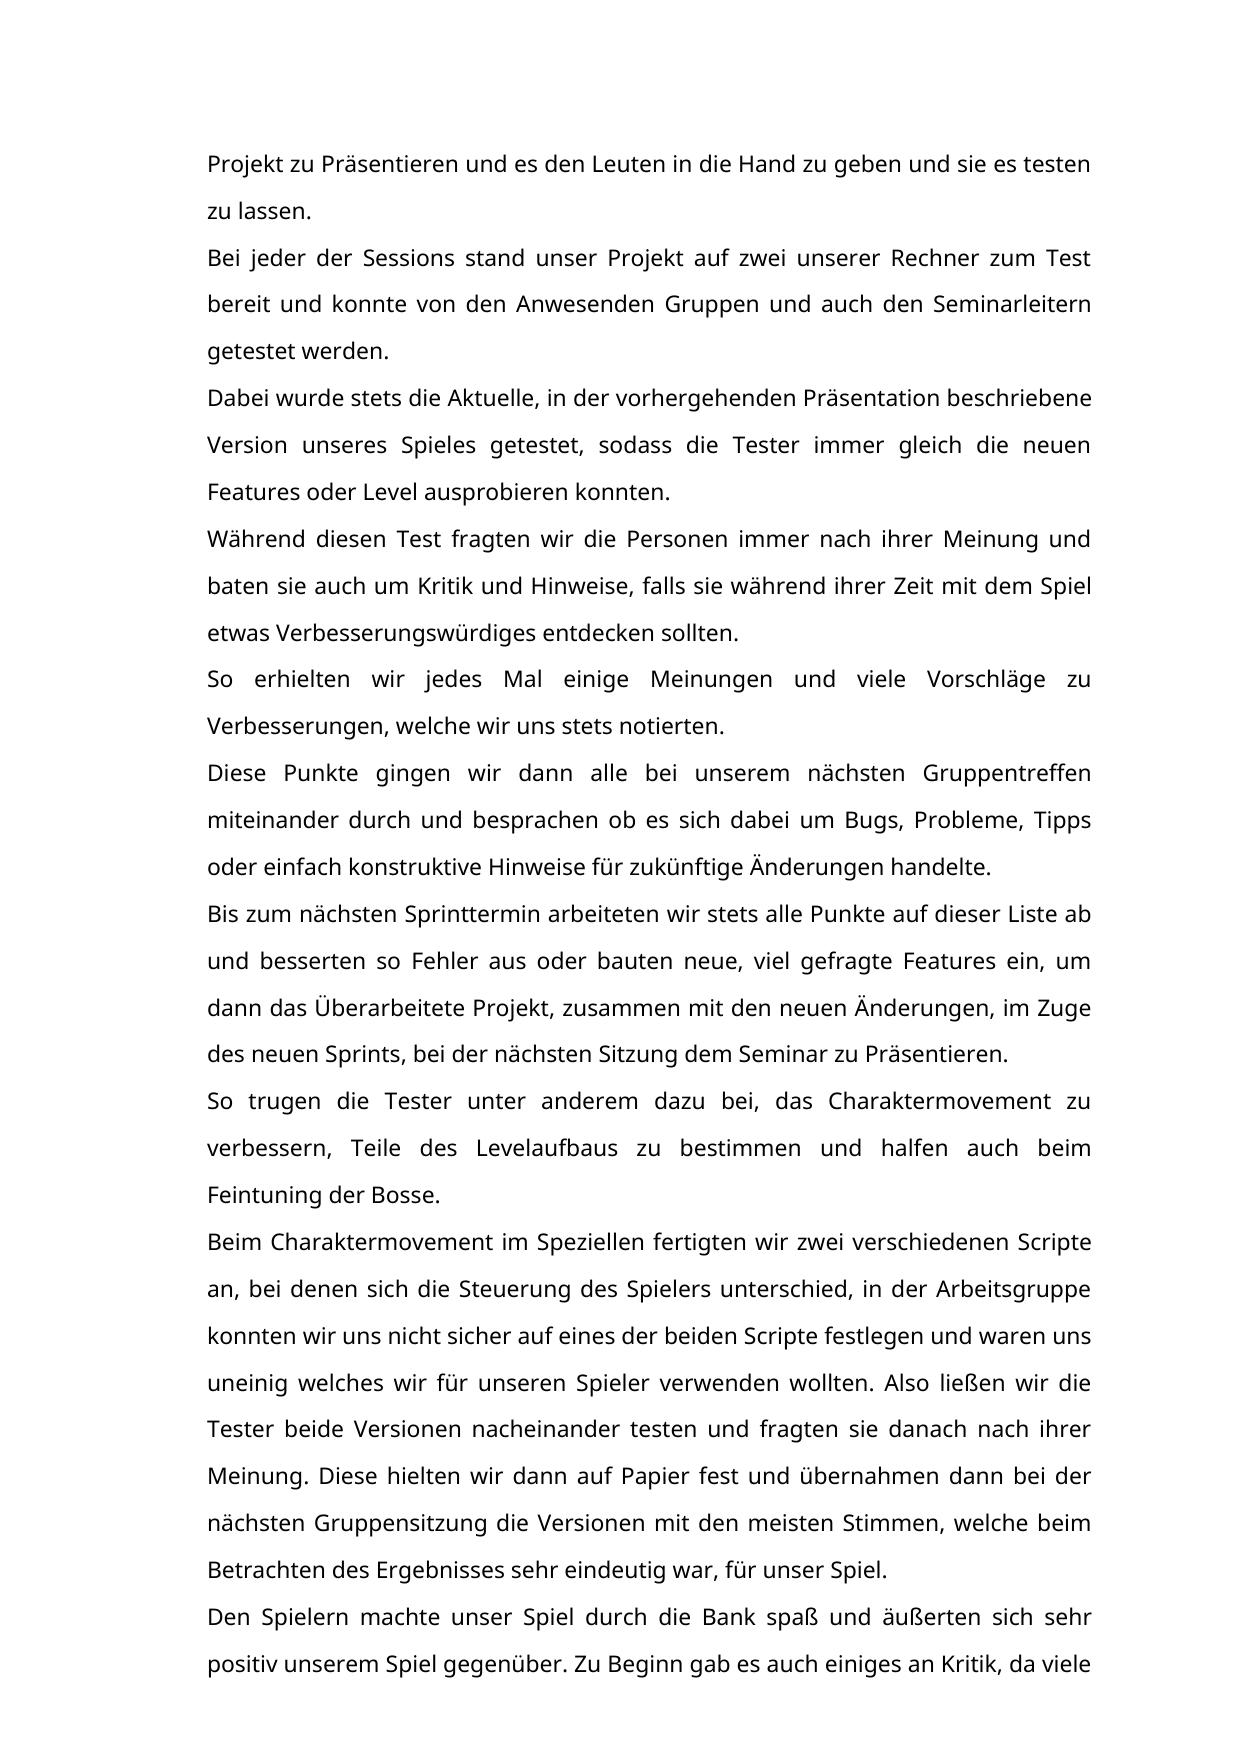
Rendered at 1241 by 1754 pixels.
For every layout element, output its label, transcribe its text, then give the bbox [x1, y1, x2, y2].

text Projekt zu Präsentieren und es den Leuten in die Hand zu geben und sie es testen zu lassen. [207, 148, 1092, 226]
text Während diesen Test fragten wir die Personen immer nach ihrer Meinung und baten sie auch um Kritik und Hinweise, falls sie während ihrer Zeit mit dem Spiel etwas Verbesserungswürdiges entdecken sollten. [207, 523, 1092, 648]
text Beim Charaktermovement im Speziellen fertigten wir zwei verschiedenen Scripte an, bei denen sich die Steuerung des Spielers unterschied, in der Arbeitsgruppe konnten wir uns nicht sicher auf eines der beiden Scripte festlegen und waren uns uneinig welches wir für unseren Spieler verwenden wollten. Also ließen wir die Tester beide Versionen nacheinander testen und fragten sie danach nach ihrer Meinung. Diese hielten wir dann auf Papier fest und übernahmen dann bei der nächsten Gruppensitzung die Versionen mit den meisten Stimmen, welche beim Betrachten des Ergebnisses sehr eindeutig war, für unser Spiel. [207, 1226, 1092, 1585]
text So erhielten wir jedes Mal einige Meinungen und viele Vorschläge zu Verbesserungen, welche wir uns stets notierten. [207, 663, 1092, 741]
text Bei jeder der Sessions stand unser Projekt auf zwei unserer Rechner zum Test bereit und konnte von den Anwesenden Gruppen und auch den Seminarleitern getestet werden. [207, 241, 1092, 366]
text Den Spielern machte unser Spiel durch die Bank spaß und äußerten sich sehr positiv unserem Spiel gegenüber. Zu Beginn gab es auch einiges an Kritik, da viele [207, 1601, 1092, 1679]
text Dabei wurde stets die Aktuelle, in der vorhergehenden Präsentation beschriebene Version unseres Spieles getestet, sodass die Tester immer gleich die neuen Features oder Level ausprobieren konnten. [207, 382, 1092, 507]
text So trugen die Tester unter anderem dazu bei, das Charaktermovement zu verbessern, Teile des Levelaufbaus zu bestimmen und halfen auch beim Feintuning der Bosse. [207, 1085, 1092, 1210]
text Diese Punkte gingen wir dann alle bei unserem nächsten Gruppentreffen miteinander durch und besprachen ob es sich dabei um Bugs, Probleme, Tipps oder einfach konstruktive Hinweise für zukünftige Änderungen handelte. [207, 757, 1092, 882]
text Bis zum nächsten Sprinttermin arbeiteten wir stets alle Punkte auf dieser Liste ab und besserten so Fehler aus oder bauten neue, viel gefragte Features ein, um dann das Überarbeitete Projekt, zusammen mit den neuen Änderungen, im Zuge des neuen Sprints, bei der nächsten Sitzung dem Seminar zu Präsentieren. [207, 898, 1092, 1069]
